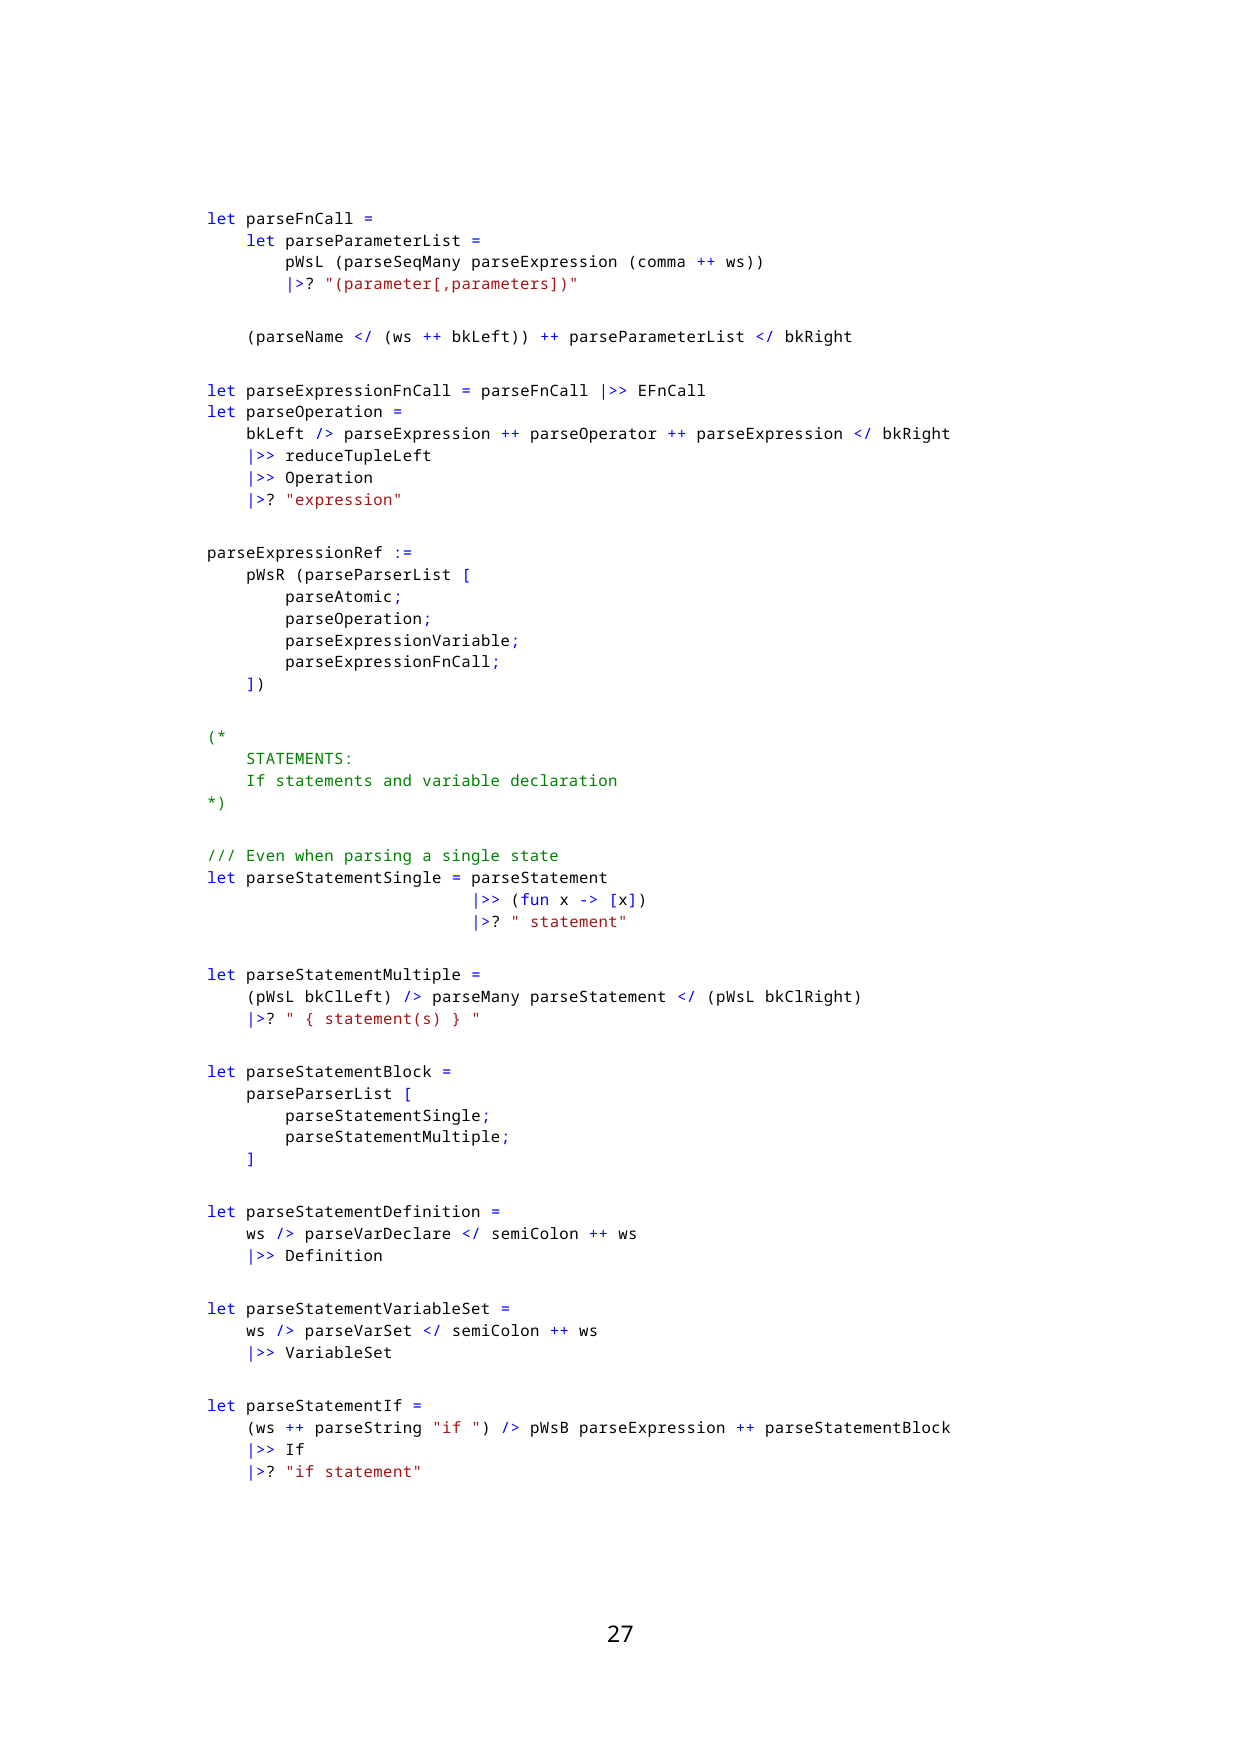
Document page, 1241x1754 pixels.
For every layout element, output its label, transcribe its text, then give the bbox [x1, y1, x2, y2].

text pWsL (parseSeqMany parseExpression (comma ++ ws)) [207, 251, 1033, 272]
text |>? "(parameter[,parameters])" [207, 272, 1033, 294]
text (ws ++ parseString "if ") /> pWsB parseExpression ++ parseStatementBlock [207, 1416, 1033, 1438]
text let parseStatementDefinition = [207, 1201, 1033, 1222]
text |>> VariableSet [207, 1341, 1033, 1363]
text |>> (fun x -> [x]) [207, 888, 1033, 910]
text |>> If [207, 1438, 1033, 1460]
text parseStatementSingle; [207, 1104, 1033, 1126]
text pWsR (parseParserList [ [207, 563, 1033, 585]
text parseExpressionFnCall; [207, 651, 1033, 672]
text let parseStatementSingle = parseStatement [207, 866, 1033, 888]
text parseOperation; [207, 607, 1033, 629]
text parseExpressionRef := [207, 541, 1033, 563]
text let parseExpressionFnCall = parseFnCall |>> EFnCall [207, 379, 1033, 401]
text let parseFnCall = [207, 207, 1033, 229]
text |>? " { statement(s) } " [207, 1007, 1033, 1029]
text |>? "expression" [207, 488, 1033, 510]
text |>> Operation [207, 466, 1033, 488]
text |>? "if statement" [207, 1460, 1033, 1482]
text let parseStatementMultiple = [207, 963, 1033, 985]
text (parseName </ (ws ++ bkLeft)) ++ parseParameterList </ bkRight [207, 326, 1033, 347]
text If statements and variable declaration [207, 769, 1033, 791]
text STATEMENTS: [207, 747, 1033, 769]
text (pWsL bkClLeft) /> parseMany parseStatement </ (pWsL bkClRight) [207, 985, 1033, 1007]
text parseAtomic; [207, 585, 1033, 607]
text parseParserList [ [207, 1082, 1033, 1104]
text parseStatementMultiple; [207, 1126, 1033, 1147]
text *) [207, 791, 1033, 813]
text let parseStatementVariableSet = [207, 1297, 1033, 1319]
text (* [207, 726, 1033, 747]
text ws /> parseVarSet </ semiColon ++ ws [207, 1319, 1033, 1341]
text ws /> parseVarDeclare </ semiColon ++ ws [207, 1222, 1033, 1244]
text /// Even when parsing a single state [207, 844, 1033, 866]
text let parseStatementBlock = [207, 1060, 1033, 1082]
text bkLeft /> parseExpression ++ parseOperator ++ parseExpression </ bkRight [207, 422, 1033, 444]
text ]) [207, 672, 1033, 694]
text |>> Definition [207, 1244, 1033, 1266]
text let parseParameterList = [207, 229, 1033, 251]
text let parseOperation = [207, 401, 1033, 422]
text parseExpressionVariable; [207, 629, 1033, 651]
text let parseStatementIf = [207, 1394, 1033, 1416]
text |>> reduceTupleLeft [207, 444, 1033, 466]
text ] [207, 1147, 1033, 1169]
text |>? " statement" [207, 910, 1033, 932]
